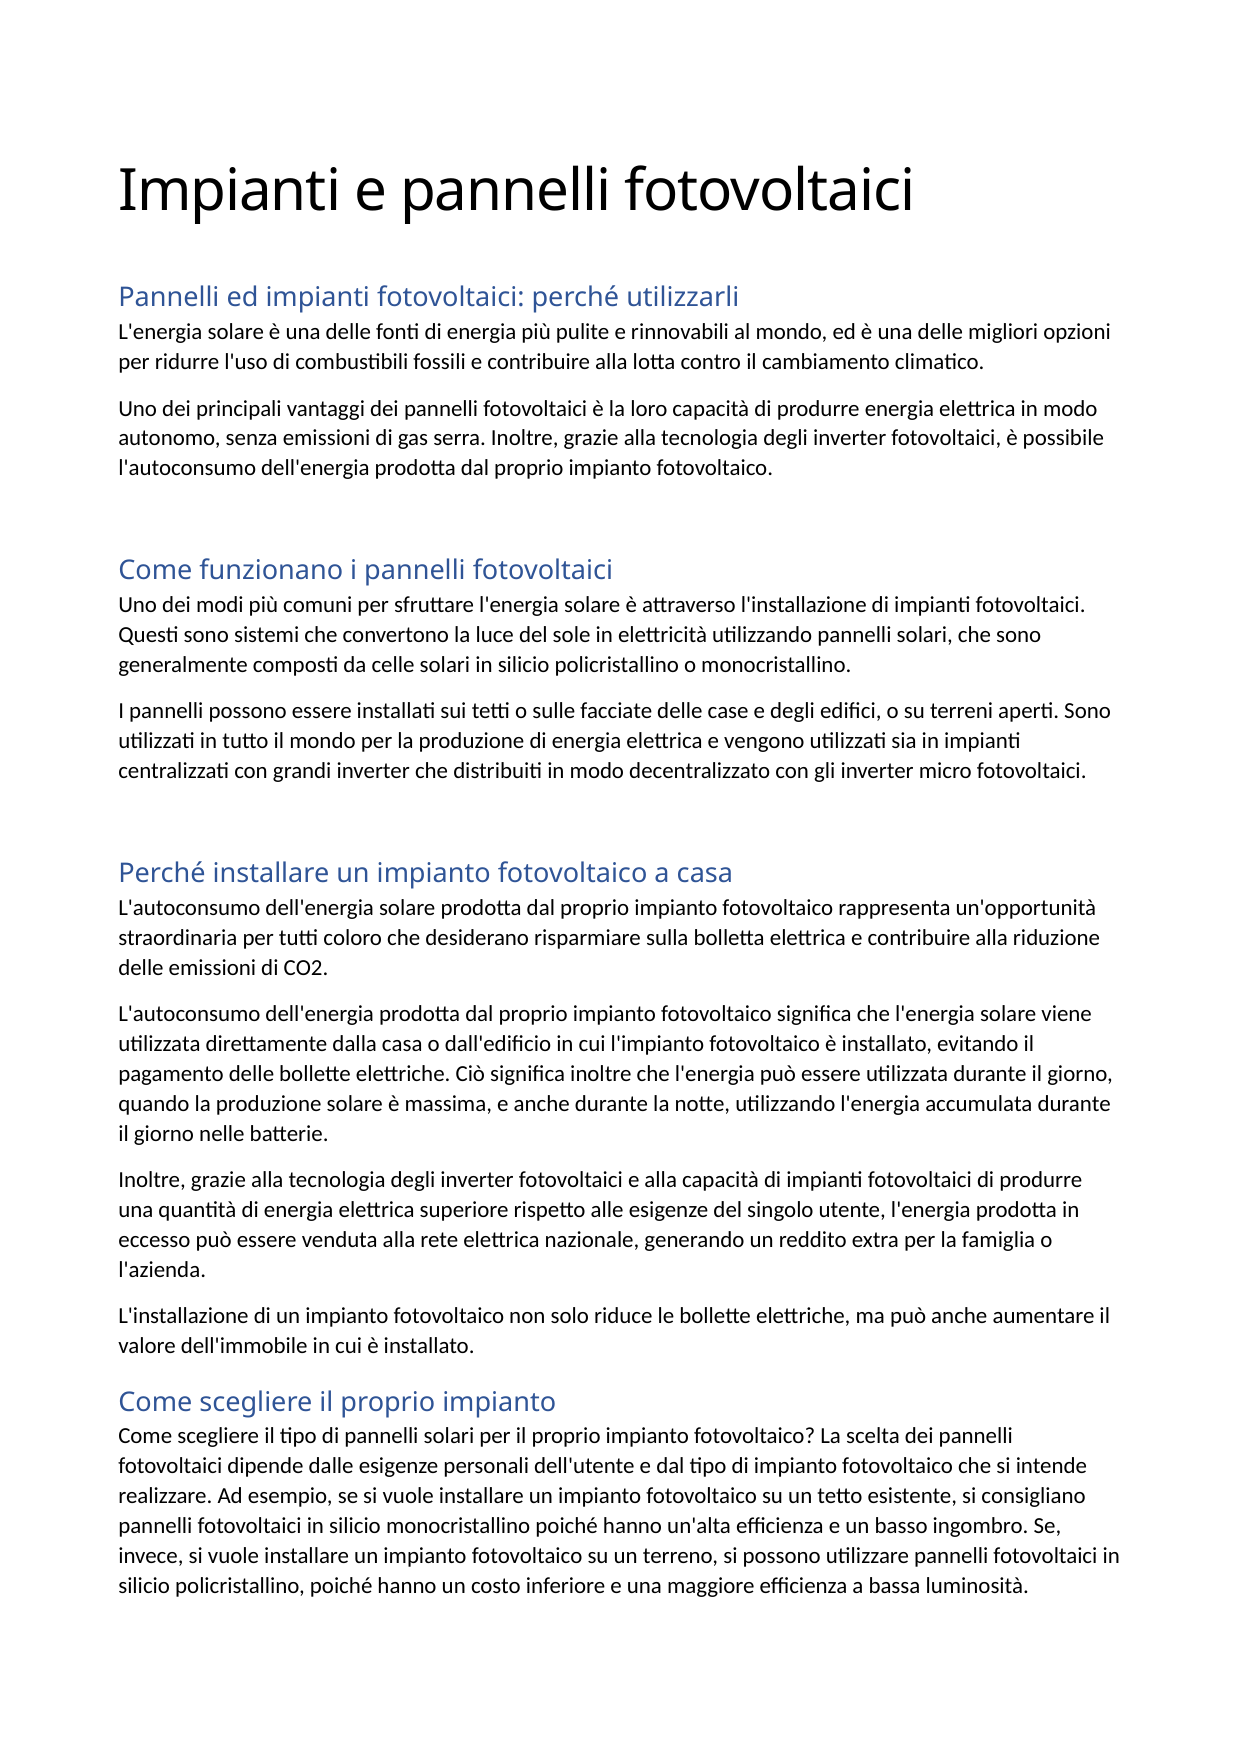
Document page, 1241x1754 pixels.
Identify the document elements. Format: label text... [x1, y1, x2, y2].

text Come scegliere il tipo di pannelli solari per il proprio impianto fotovoltaico? La scelta dei pannelli fotovoltaici dipende dalle esigenze personali dell'utente e dal tipo di impianto fotovoltaico che si intende realizzare. Ad esempio, se si vuole installare un impianto fotovoltaico su un tetto esistente, si consigliano pannelli fotovoltaici in silicio monocristallino poiché hanno un'alta efficienza e un basso ingombro. Se, invece, si vuole installare un impianto fotovoltaico su un terreno, si possono utilizzare pannelli fotovoltaici in silicio policristallino, poiché hanno un costo inferiore e una maggiore efficienza a bassa luminosità. [118, 1422, 1122, 1599]
text Uno dei modi più comuni per sfruttare l'energia solare è attraverso l'installazione di impianti fotovoltaici. Questi sono sistemi che convertono la luce del sole in elettricità utilizzando pannelli solari, che sono generalmente composti da celle solari in silicio policristallino o monocristallino. [118, 590, 1122, 678]
text Uno dei principali vantaggi dei pannelli fotovoltaici è la loro capacità di produrre energia elettrica in modo autonomo, senza emissioni di gas serra. Inoltre, grazie alla tecnologia degli inverter fotovoltaici, è possibile l'autoconsumo dell'energia prodotta dal proprio impianto fotovoltaico. [118, 394, 1122, 481]
subtitle Pannelli ed impianti fotovoltaici: perché utilizzarli [118, 278, 1122, 315]
text L'autoconsumo dell'energia solare prodotta dal proprio impianto fotovoltaico rappresenta un'opportunità straordinaria per tutti coloro che desiderano risparmiare sulla bolletta elettrica e contribuire alla riduzione delle emissioni di CO2. [118, 893, 1122, 981]
text L'energia solare è una delle fonti di energia più pulite e rinnovabili al mondo, ed è una delle migliori opzioni per ridurre l'uso di combustibili fossili e contribuire alla lotta contro il cambiamento climatico. [118, 317, 1122, 375]
subtitle Perché installare un impianto fotovoltaico a casa [118, 853, 1122, 890]
text L'installazione di un impianto fotovoltaico non solo riduce le bollette elettriche, ma può anche aumentare il valore dell'immobile in cui è installato. [118, 1302, 1122, 1359]
subtitle Come scegliere il proprio impianto [118, 1382, 1122, 1419]
text Inoltre, grazie alla tecnologia degli inverter fotovoltaici e alla capacità di impianti fotovoltaici di produrre una quantità di energia elettrica superiore rispetto alle esigenze del singolo utente, l'energia prodotta in eccesso può essere venduta alla rete elettrica nazionale, generando un reddito extra per la famiglia o l'azienda. [118, 1165, 1122, 1283]
text I pannelli possono essere installati sui tetti o sulle facciate delle case e degli edifici, o su terreni aperti. Sono utilizzati in tutto il mondo per la produzione di energia elettrica e vengono utilizzati sia in impianti centralizzati con grandi inverter che distribuiti in modo decentralizzato con gli inverter micro fotovoltaici. [118, 696, 1122, 784]
text Impianti e pannelli fotovoltaici [118, 148, 1122, 227]
subtitle Come funzionano i pannelli fotovoltaici [118, 551, 1122, 588]
text L'autoconsumo dell'energia prodotta dal proprio impianto fotovoltaico significa che l'energia solare viene utilizzata direttamente dalla casa o dall'edificio in cui l'impianto fotovoltaico è installato, evitando il pagamento delle bollette elettriche. Ciò significa inoltre che l'energia può essere utilizzata durante il giorno, quando la produzione solare è massima, e anche durante la notte, utilizzando l'energia accumulata durante il giorno nelle batterie. [118, 999, 1122, 1147]
